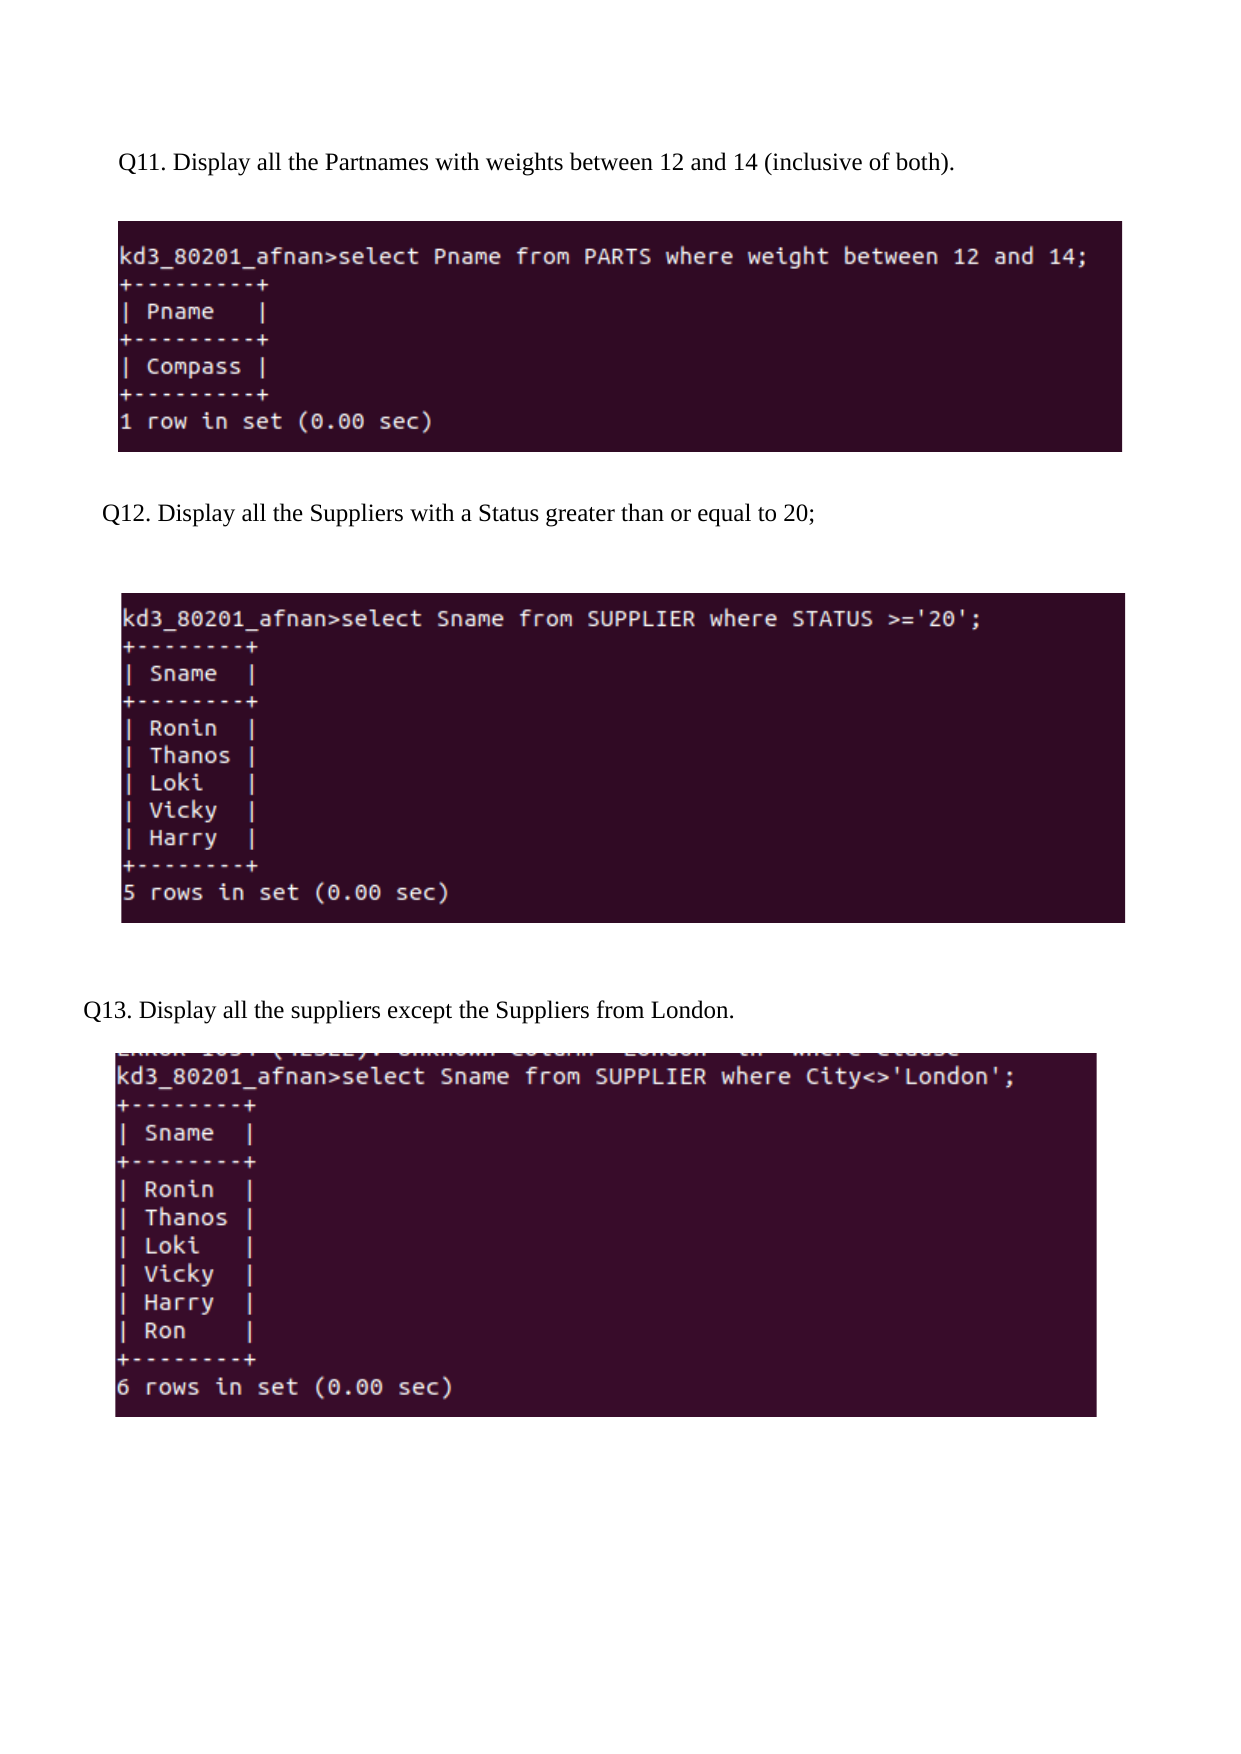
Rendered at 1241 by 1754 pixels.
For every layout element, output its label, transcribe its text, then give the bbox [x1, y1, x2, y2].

picture [118, 221, 1123, 452]
picture [115, 1053, 1097, 1417]
picture [121, 593, 1126, 923]
text Q11. Display all the Partnames with weights between 12 and 14 (inclusive of both). [118, 147, 1122, 176]
